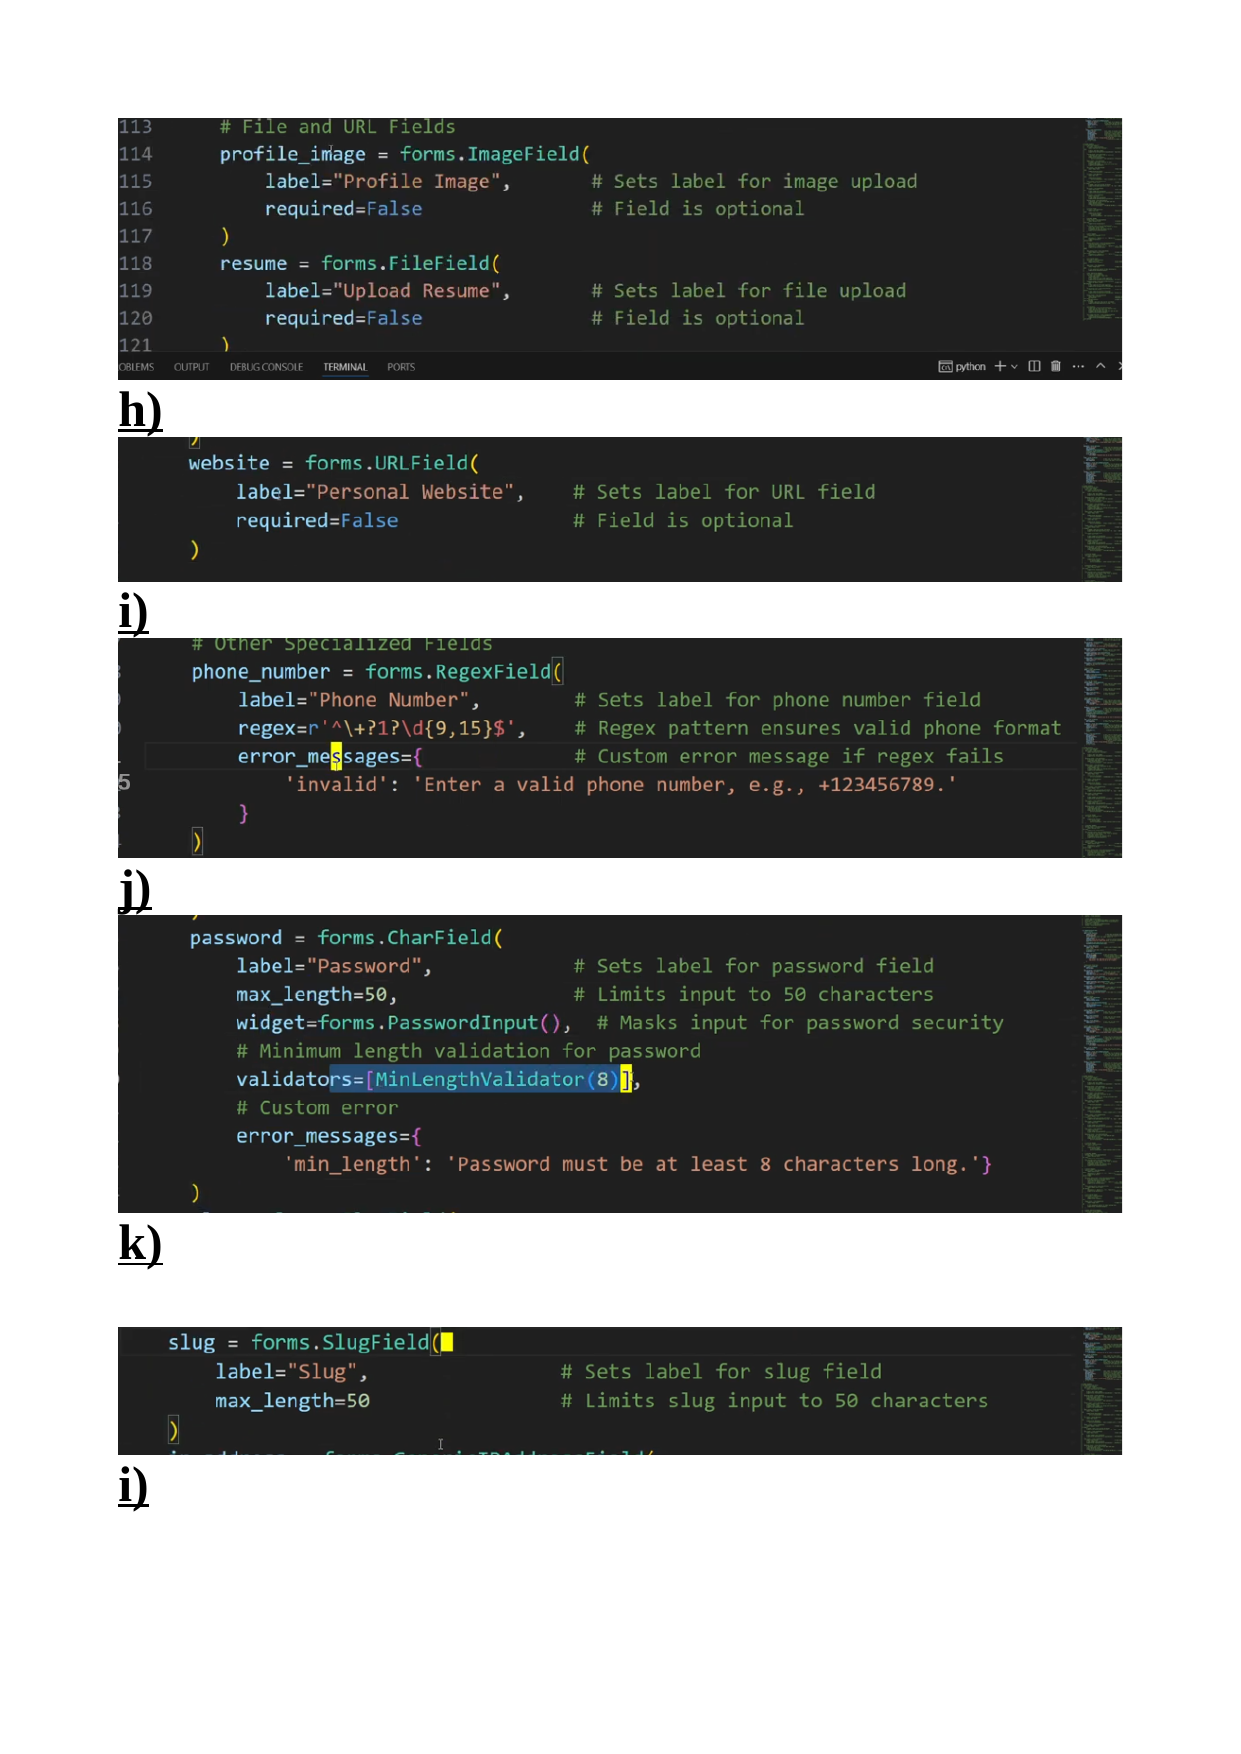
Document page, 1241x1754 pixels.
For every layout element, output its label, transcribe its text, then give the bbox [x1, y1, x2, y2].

picture [118, 1327, 1123, 1455]
text k) [118, 1213, 1122, 1270]
picture [118, 915, 1123, 1213]
text h) [118, 380, 1122, 437]
picture [118, 118, 1123, 380]
text i) [118, 582, 1122, 638]
picture [118, 638, 1123, 858]
text j) [118, 858, 1122, 915]
picture [118, 437, 1123, 582]
text i) [118, 1455, 1122, 1512]
